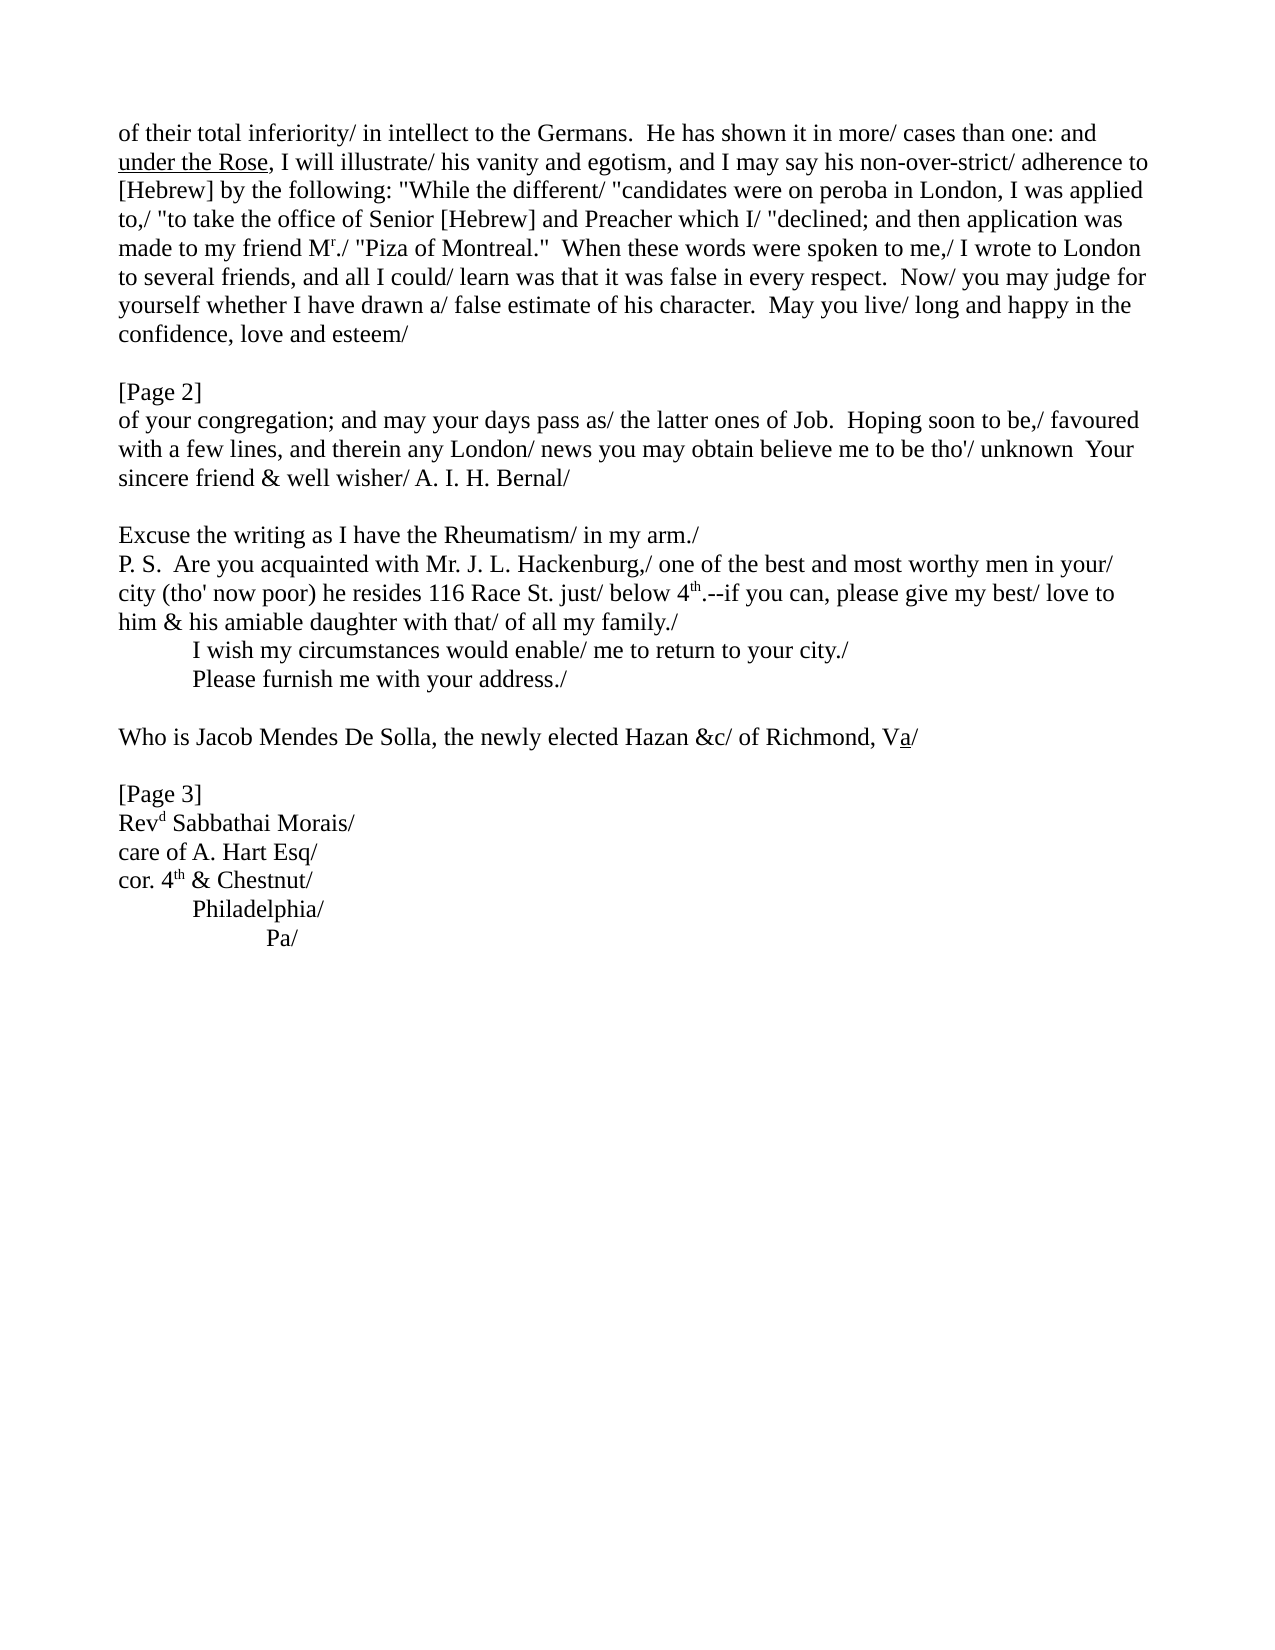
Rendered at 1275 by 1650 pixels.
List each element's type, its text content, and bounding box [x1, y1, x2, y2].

text care of A. Hart Esq/ [118, 837, 1157, 866]
text Excuse the writing as I have the Rheumatism/ in my arm./ [118, 521, 1157, 549]
text of your congregation; and may your days pass as/ the latter ones of Job. Hoping soon to be,/ favoured with a few lines, and therein any London/ news you may obtain believe me to be tho'/ unknown Your sincere friend & well wisher/ A. I. H. Bernal/ [118, 406, 1157, 492]
text cor. 4th & Chestnut/ [118, 866, 1157, 894]
text P. S. Are you acquainted with Mr. J. L. Hackenburg,/ one of the best and most worthy men in your/ city (tho' now poor) he resides 116 Race St. just/ below 4th.--if you can, please give my best/ love to him & his amiable daughter with that/ of all my family./ [118, 549, 1157, 636]
text of their total inferiority/ in intellect to the Germans. He has shown it in more/ cases than one: and under the Rose, I will illustrate/ his vanity and egotism, and I may say his non-over-strict/ adherence to [Hebrew] by the following: "While the different/ "candidates were on peroba in London, I was applied to,/ "to take the office of Senior [Hebrew] and Preacher which I/ "declined; and then application was made to my friend Mr./ "Piza of Montreal." When these words were spoken to me,/ I wrote to London to several friends, and all I could/ learn was that it was false in every respect. Now/ you may judge for yourself whether I have drawn a/ false estimate of his character. May you live/ long and happy in the confidence, love and esteem/ [118, 118, 1157, 348]
text Please furnish me with your address./ [118, 664, 1157, 693]
text I wish my circumstances would enable/ me to return to your city./ [118, 636, 1157, 664]
text Revd Sabbathai Morais/ [118, 808, 1157, 837]
text [Page 2] [118, 377, 1157, 406]
text Philadelphia/ [118, 894, 1157, 923]
text Pa/ [118, 923, 1157, 952]
text Who is Jacob Mendes De Solla, the newly elected Hazan &c/ of Richmond, Va/ [118, 722, 1157, 751]
text [Page 3] [118, 779, 1157, 808]
